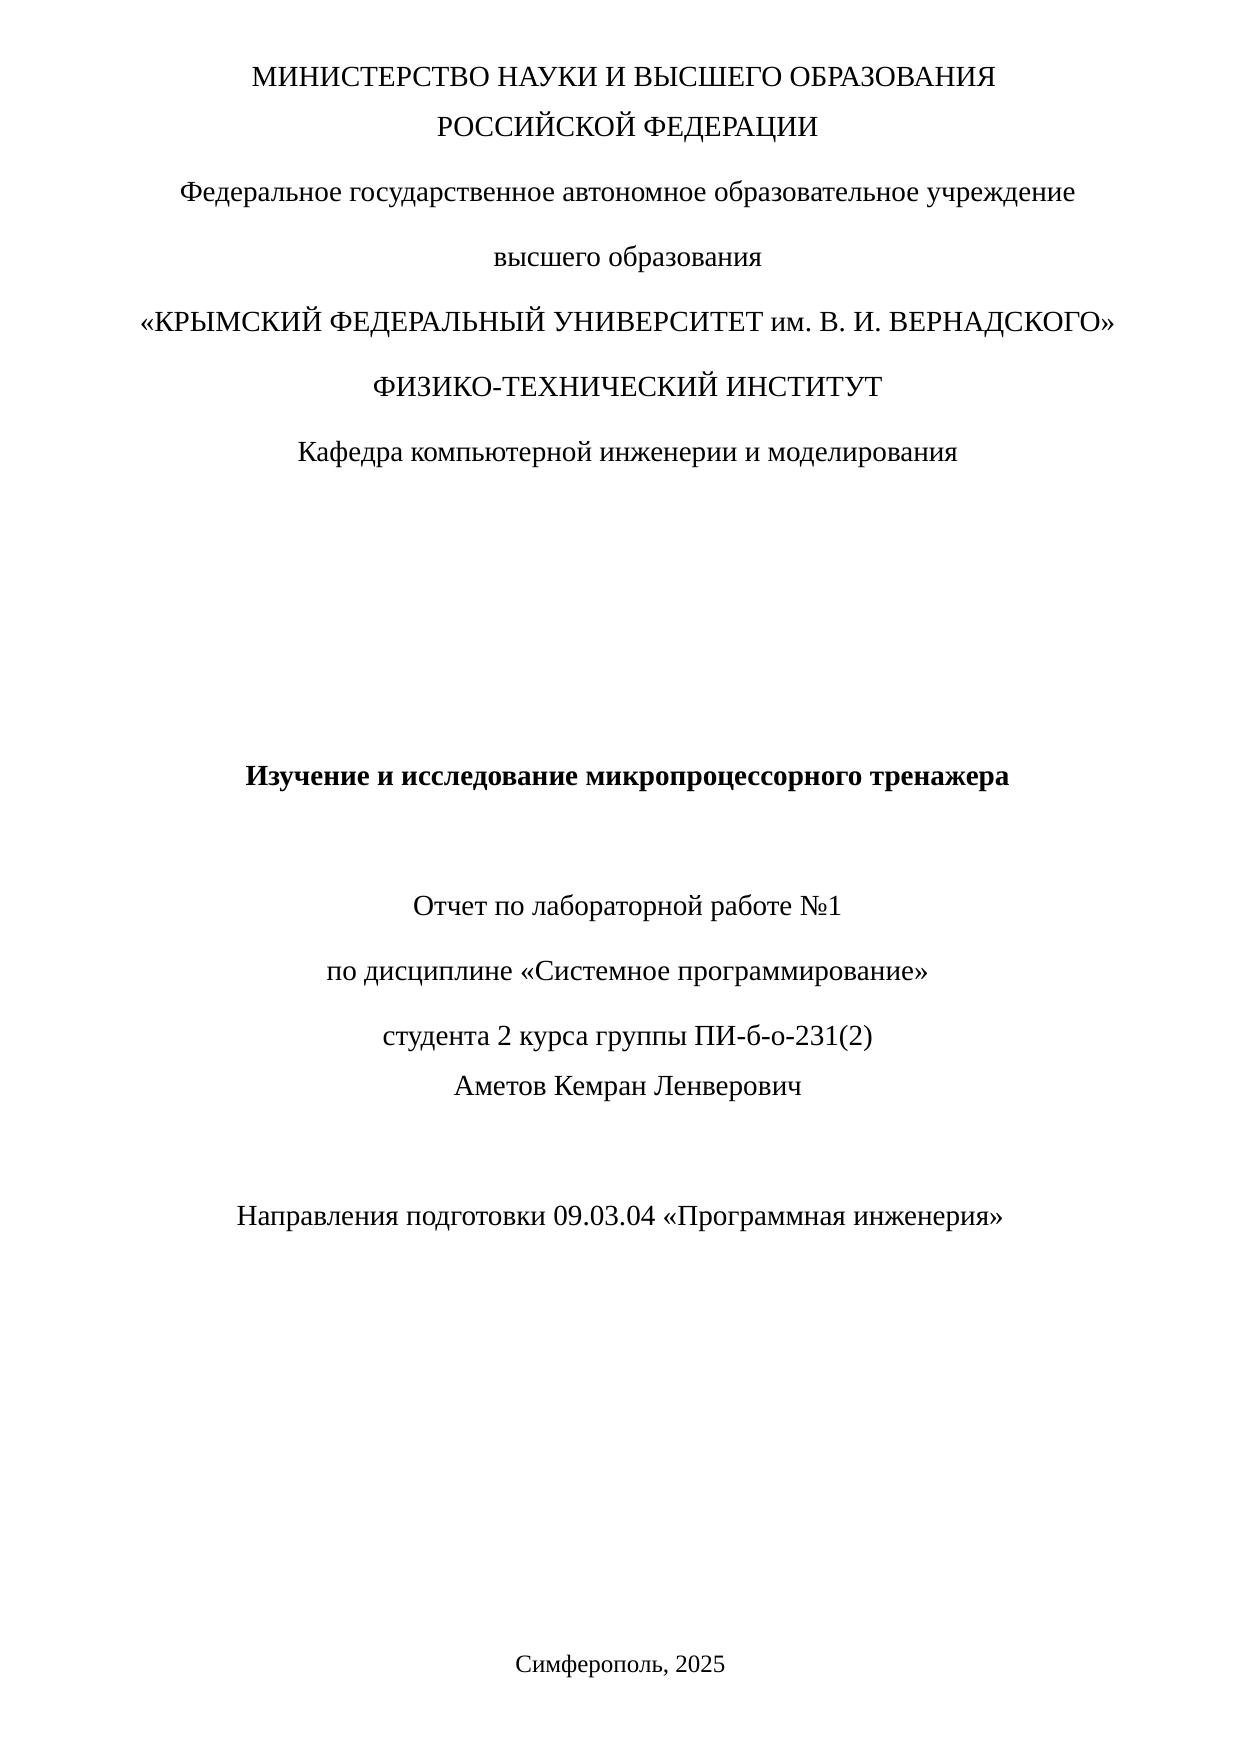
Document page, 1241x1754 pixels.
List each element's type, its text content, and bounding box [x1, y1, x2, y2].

text МИНИСТЕРСТВО НАУКИ И ВЫСШЕГО ОБРАЗОВАНИЯ РОССИЙСКОЙ ФЕДЕРАЦИИ [59, 59, 1196, 143]
text Кафедра компьютерной инженерии и моделирования [59, 434, 1196, 467]
text студента 2 курса группы ПИ-б-о-231(2) Аметов Кемран Ленверович [59, 1018, 1196, 1102]
text ФИЗИКО-ТЕХНИЧЕСКИЙ ИНСТИТУТ [59, 369, 1196, 402]
text Направления подготовки 09.03.04 «Программная инженерия» [59, 1198, 1181, 1275]
text Изучение и исследование микропроцессорного тренажера [59, 758, 1196, 792]
text по дисциплине «Системное программирование» [59, 953, 1196, 987]
text высшего образования [59, 239, 1196, 273]
text Отчет по лабораторной работе №1 [59, 888, 1196, 922]
text Симферополь, 2025 [59, 1649, 1181, 1677]
text Федеральное государственное автономное образовательное учреждение [59, 174, 1196, 208]
text «КРЫМСКИЙ ФЕДЕРАЛЬНЫЙ УНИВЕРСИТЕТ им. В. И. ВЕРНАДСКОГО» [59, 304, 1196, 338]
